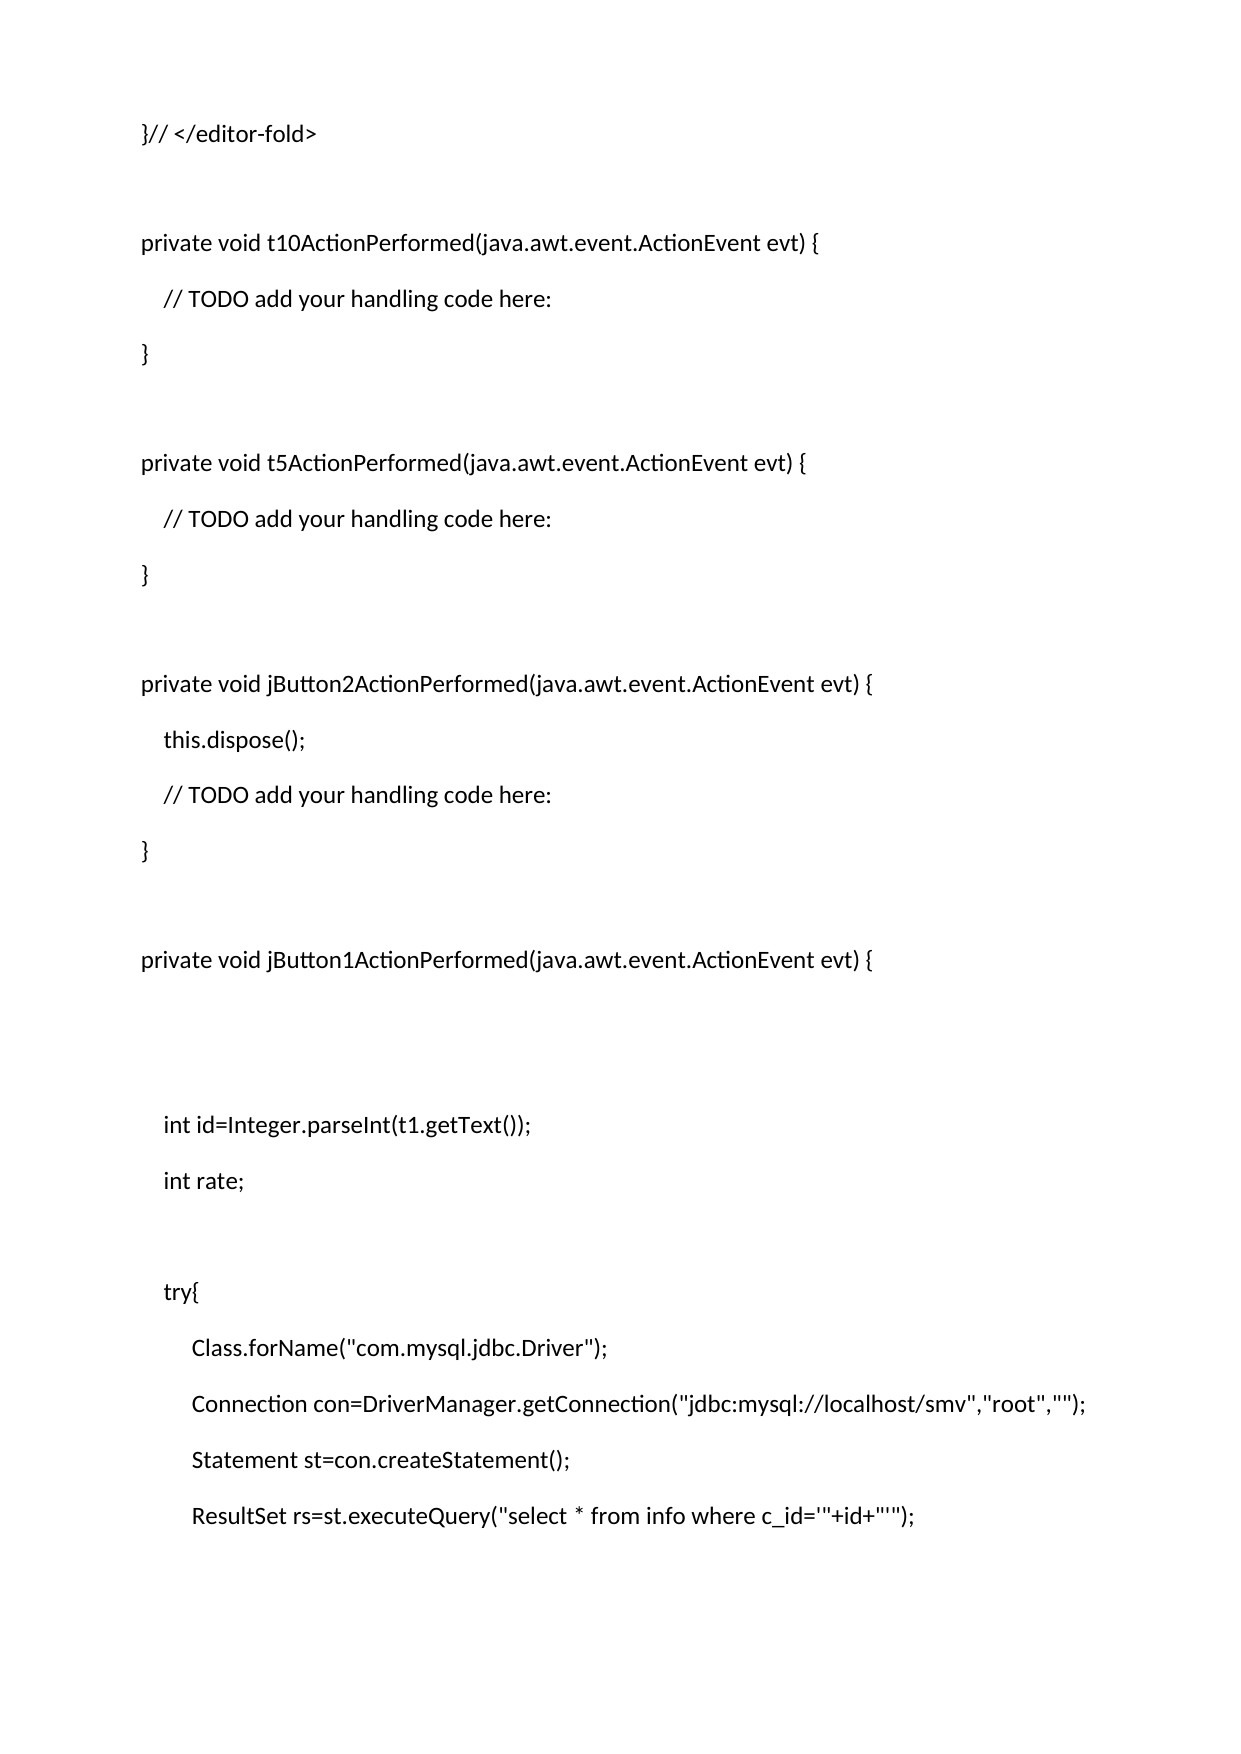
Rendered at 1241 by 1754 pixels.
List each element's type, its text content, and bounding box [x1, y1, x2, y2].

text private void t5ActionPerformed(java.awt.event.ActionEvent evt) { [118, 447, 1122, 478]
text } [118, 339, 1122, 369]
text Connection con=DriverManager.getConnection("jdbc:mysql://localhost/smv","root",""); [118, 1388, 1122, 1419]
text Statement st=con.createStatement(); [118, 1444, 1122, 1474]
text } [118, 559, 1122, 590]
text } [118, 836, 1122, 866]
text int rate; [118, 1165, 1122, 1195]
text private void t10ActionPerformed(java.awt.event.ActionEvent evt) { [118, 227, 1122, 257]
text // TODO add your handling code here: [118, 780, 1122, 810]
text private void jButton1ActionPerformed(java.awt.event.ActionEvent evt) { [118, 944, 1122, 975]
text Class.forName("com.mysql.jdbc.Driver"); [118, 1332, 1122, 1363]
text int id=Integer.parseInt(t1.getText()); [118, 1109, 1122, 1139]
text // TODO add your handling code here: [118, 503, 1122, 534]
text private void jButton2ActionPerformed(java.awt.event.ActionEvent evt) { [118, 668, 1122, 698]
text try{ [118, 1277, 1122, 1307]
text ResultSet rs=st.executeQuery("select * from info where c_id='"+id+"'"); [118, 1500, 1122, 1530]
text this.dispose(); [118, 724, 1122, 754]
text // TODO add your handling code here: [118, 283, 1122, 313]
text }// </editor-fold> [118, 118, 1122, 149]
